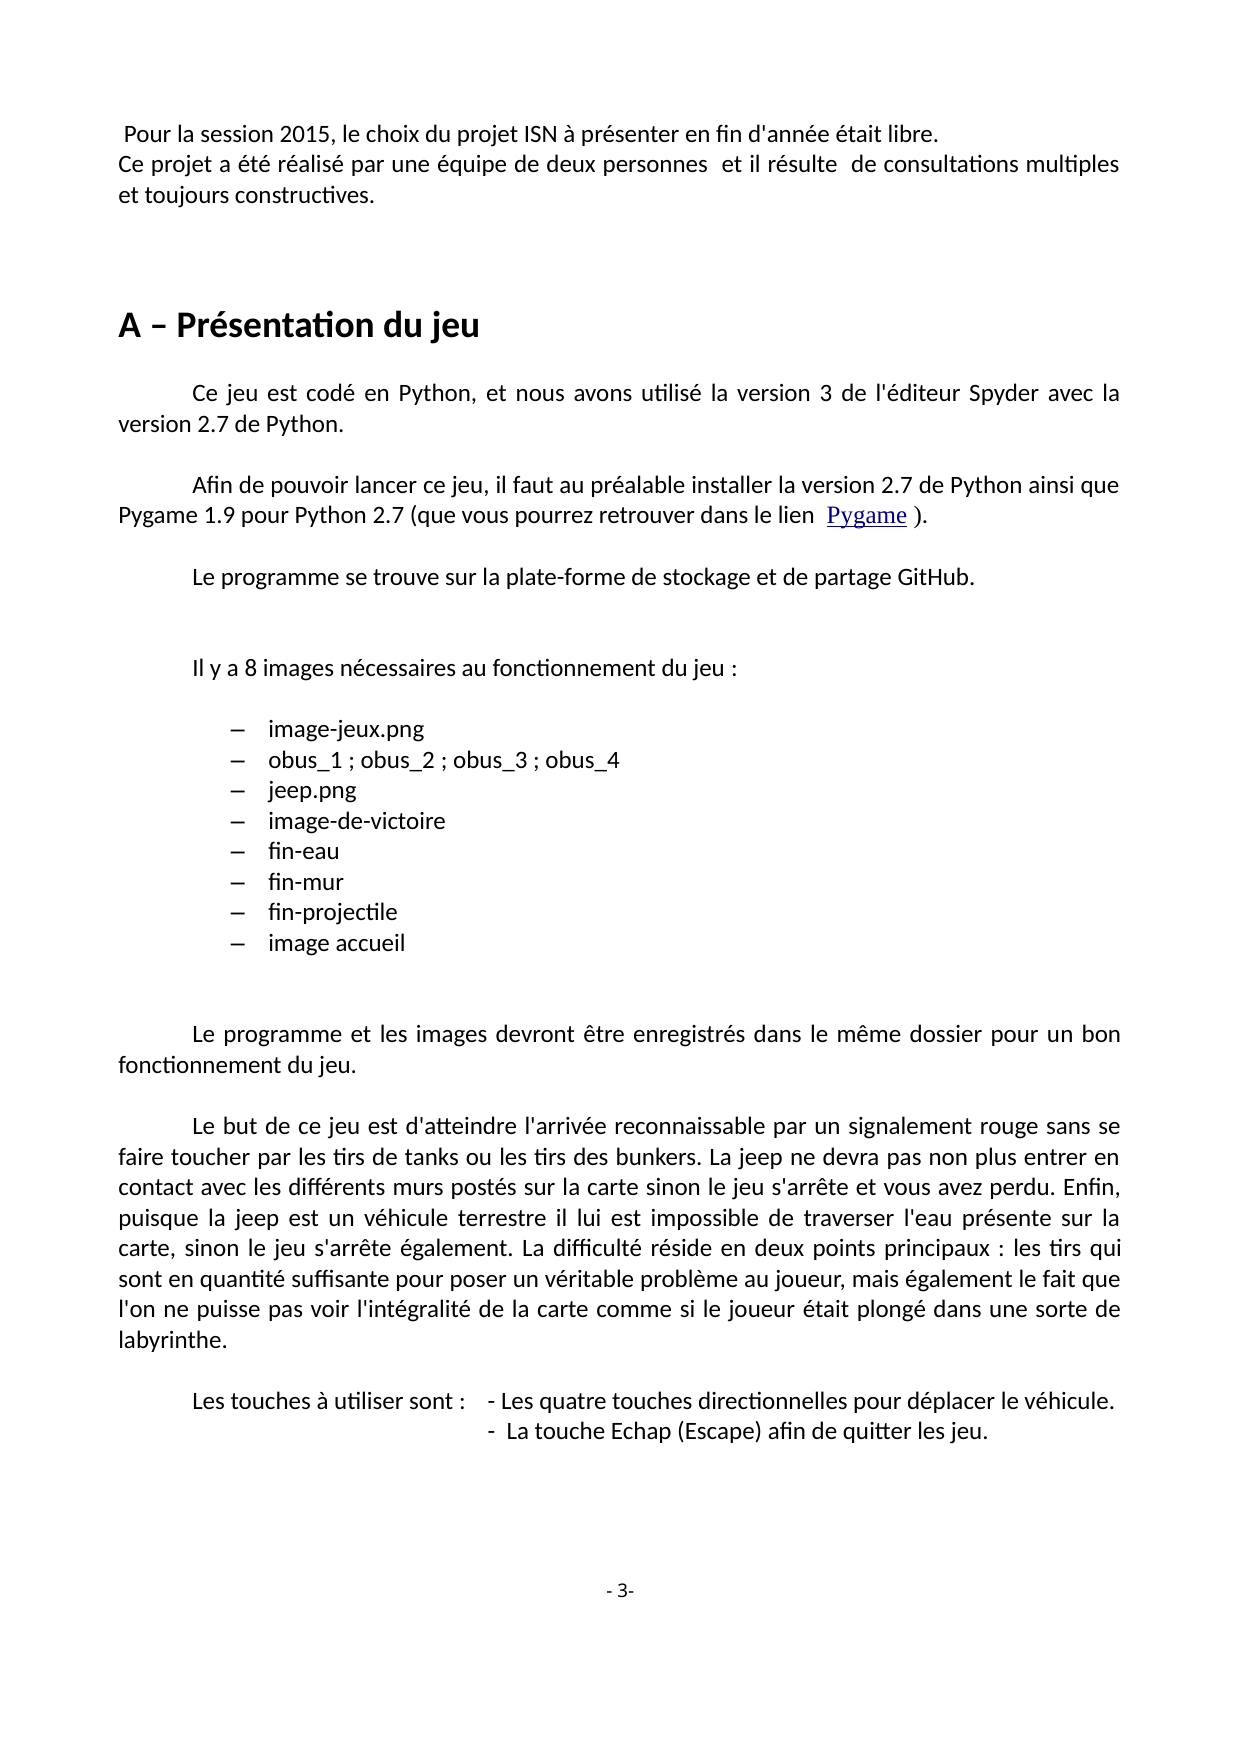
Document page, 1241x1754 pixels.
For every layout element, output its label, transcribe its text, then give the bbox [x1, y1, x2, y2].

text Ce projet a été réalisé par une équipe de deux personnes et il résulte de consultations multiples et toujours constructives. [118, 149, 1122, 210]
list fin-eau [231, 835, 1122, 866]
text Afin de pouvoir lancer ce jeu, il faut au préalable installer la version 2.7 de Python ainsi que Pygame 1.9 pour Python 2.7 (que vous pourrez retrouver dans le lien Pygame ). [118, 469, 1122, 530]
text Le programme et les images devront être enregistrés dans le même dossier pour un bon fonctionnement du jeu. [118, 1018, 1122, 1079]
text - La touche Echap (Escape) afin de quitter les jeu. [118, 1415, 1122, 1446]
text Le programme se trouve sur la plate-forme de stockage et de partage GitHub. [118, 561, 1122, 591]
list fin-projectile [231, 896, 1122, 927]
list jeep.png [231, 774, 1122, 805]
list obus_1 ; obus_2 ; obus_3 ; obus_4 [231, 744, 1122, 774]
text A – Présentation du jeu [118, 301, 1122, 347]
list image-jeux.png [231, 713, 1122, 744]
text Ce jeu est codé en Python, et nous avons utilisé la version 3 de l'éditeur Spyder avec la version 2.7 de Python. [118, 378, 1122, 439]
text - 3- [118, 1577, 1122, 1603]
list fin-mur [231, 866, 1122, 896]
list image-de-victoire [231, 805, 1122, 835]
text Pour la session 2015, le choix du projet ISN à présenter en fin d'année était libre. [118, 118, 1122, 149]
text Le but de ce jeu est d'atteindre l'arrivée reconnaissable par un signalement rouge sans se faire toucher par les tirs de tanks ou les tirs des bunkers. La jeep ne devra pas non plus entrer en contact avec les différents murs postés sur la carte sinon le jeu s'arrête et vous avez perdu. Enfin, puisque la jeep est un véhicule terrestre il lui est impossible de traverser l'eau présente sur la carte, sinon le jeu s'arrête également. La difficulté réside en deux points principaux : les tirs qui sont en quantité suffisante pour poser un véritable problème au joueur, mais également le fait que l'on ne puisse pas voir l'intégralité de la carte comme si le joueur était plongé dans une sorte de labyrinthe. [118, 1110, 1122, 1354]
text Les touches à utiliser sont : - Les quatre touches directionnelles pour déplacer le véhicule. [118, 1385, 1122, 1415]
list image accueil [231, 927, 1122, 957]
text Il y a 8 images nécessaires au fonctionnement du jeu : [118, 652, 1122, 683]
